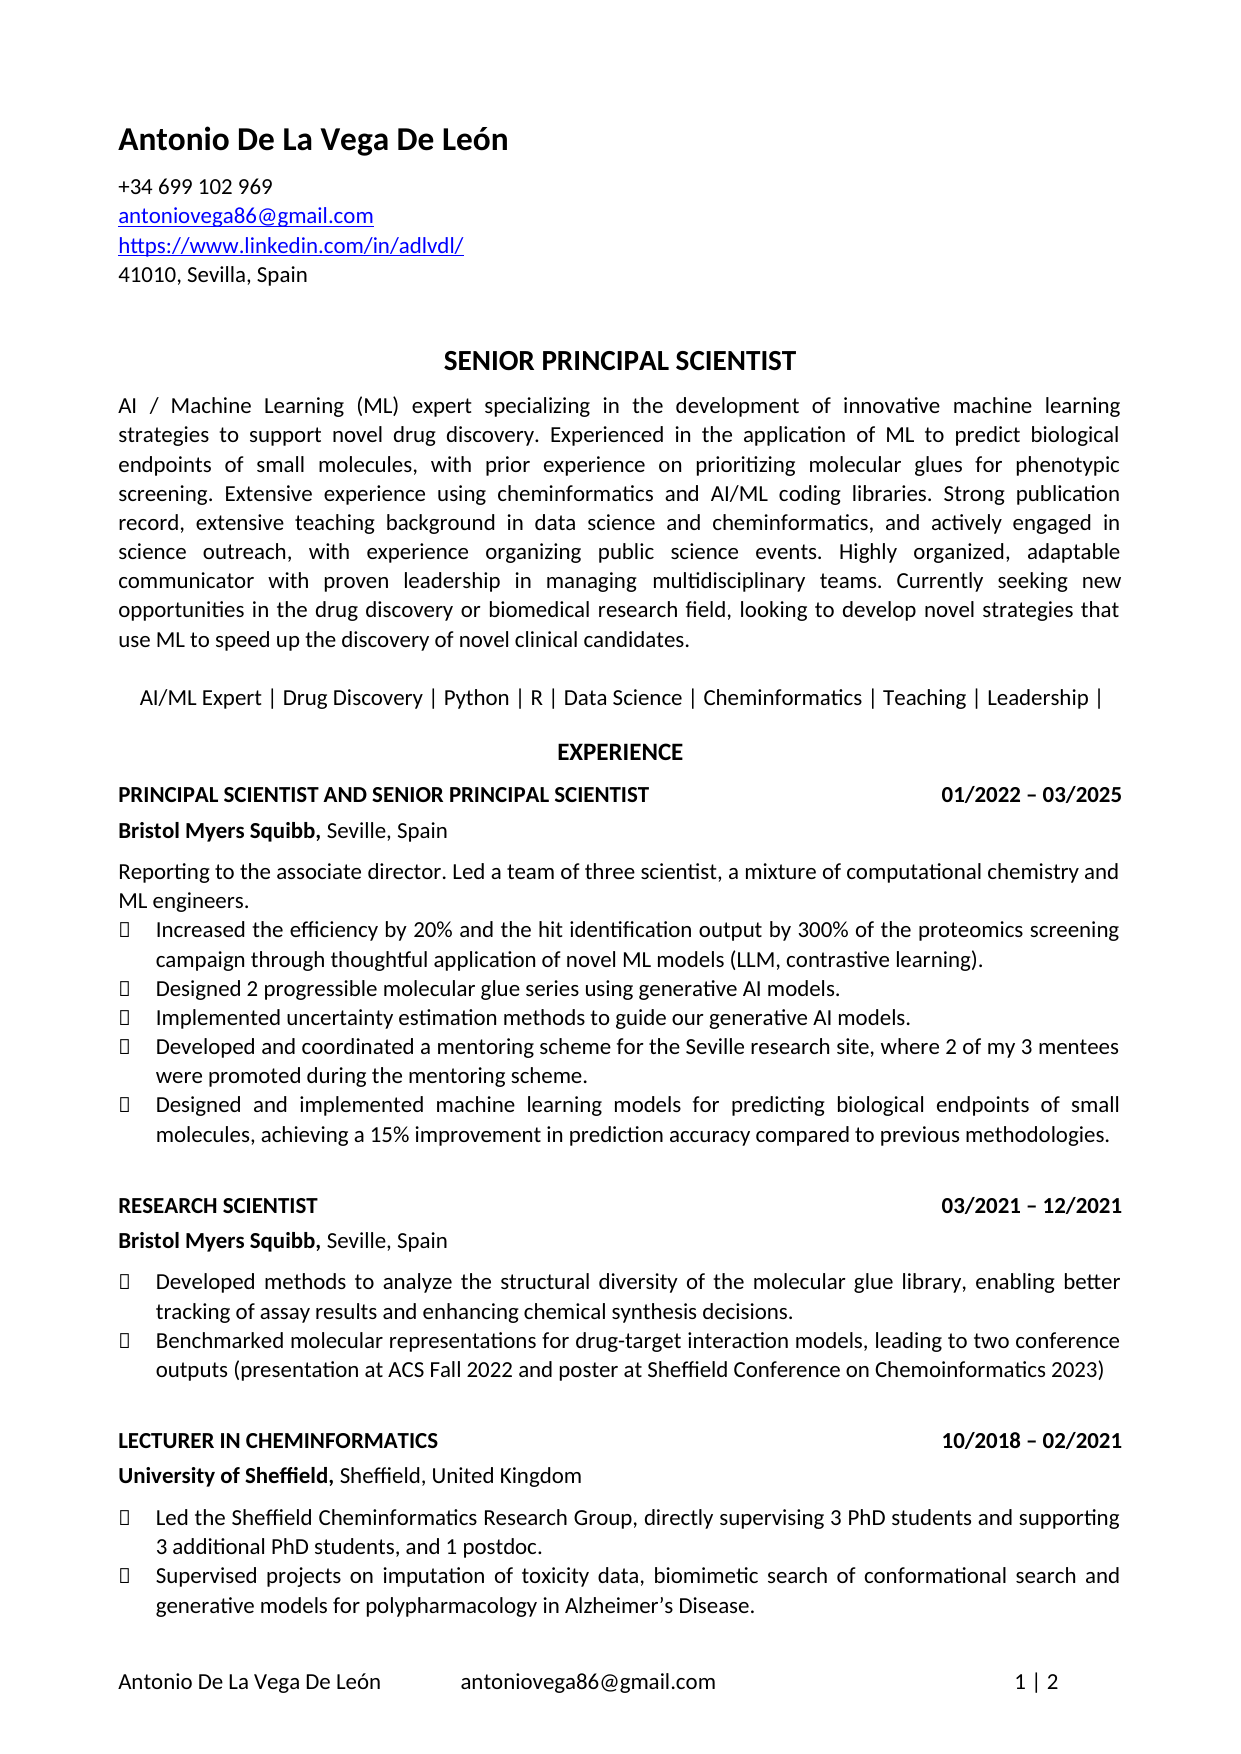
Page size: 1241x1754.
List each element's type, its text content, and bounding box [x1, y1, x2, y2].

list Developed methods to analyze the structural diversity of the molecular glue library, enabling better tracking of assay results and enhancing chemical synthesis decisions. [118, 1267, 1122, 1325]
list Designed 2 progressible molecular glue series using generative AI models. [118, 973, 1122, 1002]
text Bristol Myers Squibb, Seville, Spain [118, 814, 1122, 844]
text +34 699 102 969 [118, 171, 1122, 201]
subtitle RESEARCH SCIENTIST 03/2021 – 12/2021 [118, 1189, 1122, 1219]
text https://www.linkedin.com/in/adlvdl/ [118, 230, 1122, 259]
list Led the Sheffield Cheminformatics Research Group, directly supervising 3 PhD students and supporting 3 additional PhD students, and 1 postdoc. [118, 1502, 1122, 1560]
subtitle EXPERIENCE [118, 736, 1122, 767]
subtitle PRINCIPAL SCIENTIST AND SENIOR PRINCIPAL SCIENTIST 01/2022 – 03/2025 [118, 779, 1122, 808]
text AI/ML Expert | Drug Discovery | Python | R | Data Science | Cheminformatics | Teaching | Leadership | [118, 682, 1122, 711]
text antoniovega86@gmail.com [118, 201, 1122, 230]
text Reporting to the associate director. Led a team of three scientist, a mixture of computational chemistry and ML engineers. [118, 856, 1122, 914]
subtitle Antonio De La Vega De León [118, 118, 1122, 159]
text AI / Machine Learning (ML) expert specializing in the development of innovative machine learning strategies to support novel drug discovery. Experienced in the application of ML to predict biological endpoints of small molecules, with prior experience on prioritizing molecular glues for phenotypic screening. Extensive experience using cheminformatics and AI/ML coding libraries. Strong publication record, extensive teaching background in data science and cheminformatics, and actively engaged in science outreach, with experience organizing public science events. Highly organized, adaptable communicator with proven leadership in managing multidisciplinary teams. Currently seeking new opportunities in the drug discovery or biomedical research field, looking to develop novel strategies that use ML to speed up the discovery of novel clinical candidates. [118, 390, 1122, 653]
list Implemented uncertainty estimation methods to guide our generative AI models. [118, 1002, 1122, 1031]
text University of Sheffield, Sheffield, United Kingdom [118, 1460, 1122, 1489]
list Benchmarked molecular representations for drug-target interaction models, leading to two conference outputs (presentation at ACS Fall 2022 and poster at Sheffield Conference on Chemoinformatics 2023) [118, 1325, 1122, 1383]
list Developed and coordinated a mentoring scheme for the Seville research site, where 2 of my 3 mentees were promoted during the mentoring scheme. [118, 1031, 1122, 1089]
text 41010, Sevilla, Spain [118, 259, 1122, 288]
title SENIOR PRINCIPAL SCIENTIST [118, 342, 1122, 378]
subtitle LECTURER IN CHEMINFORMATICS 10/2018 – 02/2021 [118, 1425, 1122, 1454]
list Increased the efficiency by 20% and the hit identification output by 300% of the proteomics screening campaign through thoughtful application of novel ML models (LLM, contrastive learning). [118, 914, 1122, 973]
list Supervised projects on imputation of toxicity data, biomimetic search of conformational search and generative models for polypharmacology in Alzheimer’s Disease. [118, 1560, 1122, 1619]
list Designed and implemented machine learning models for predicting biological endpoints of small molecules, achieving a 15% improvement in prediction accuracy compared to previous methodologies. [118, 1089, 1122, 1148]
text Bristol Myers Squibb, Seville, Spain [118, 1225, 1122, 1254]
